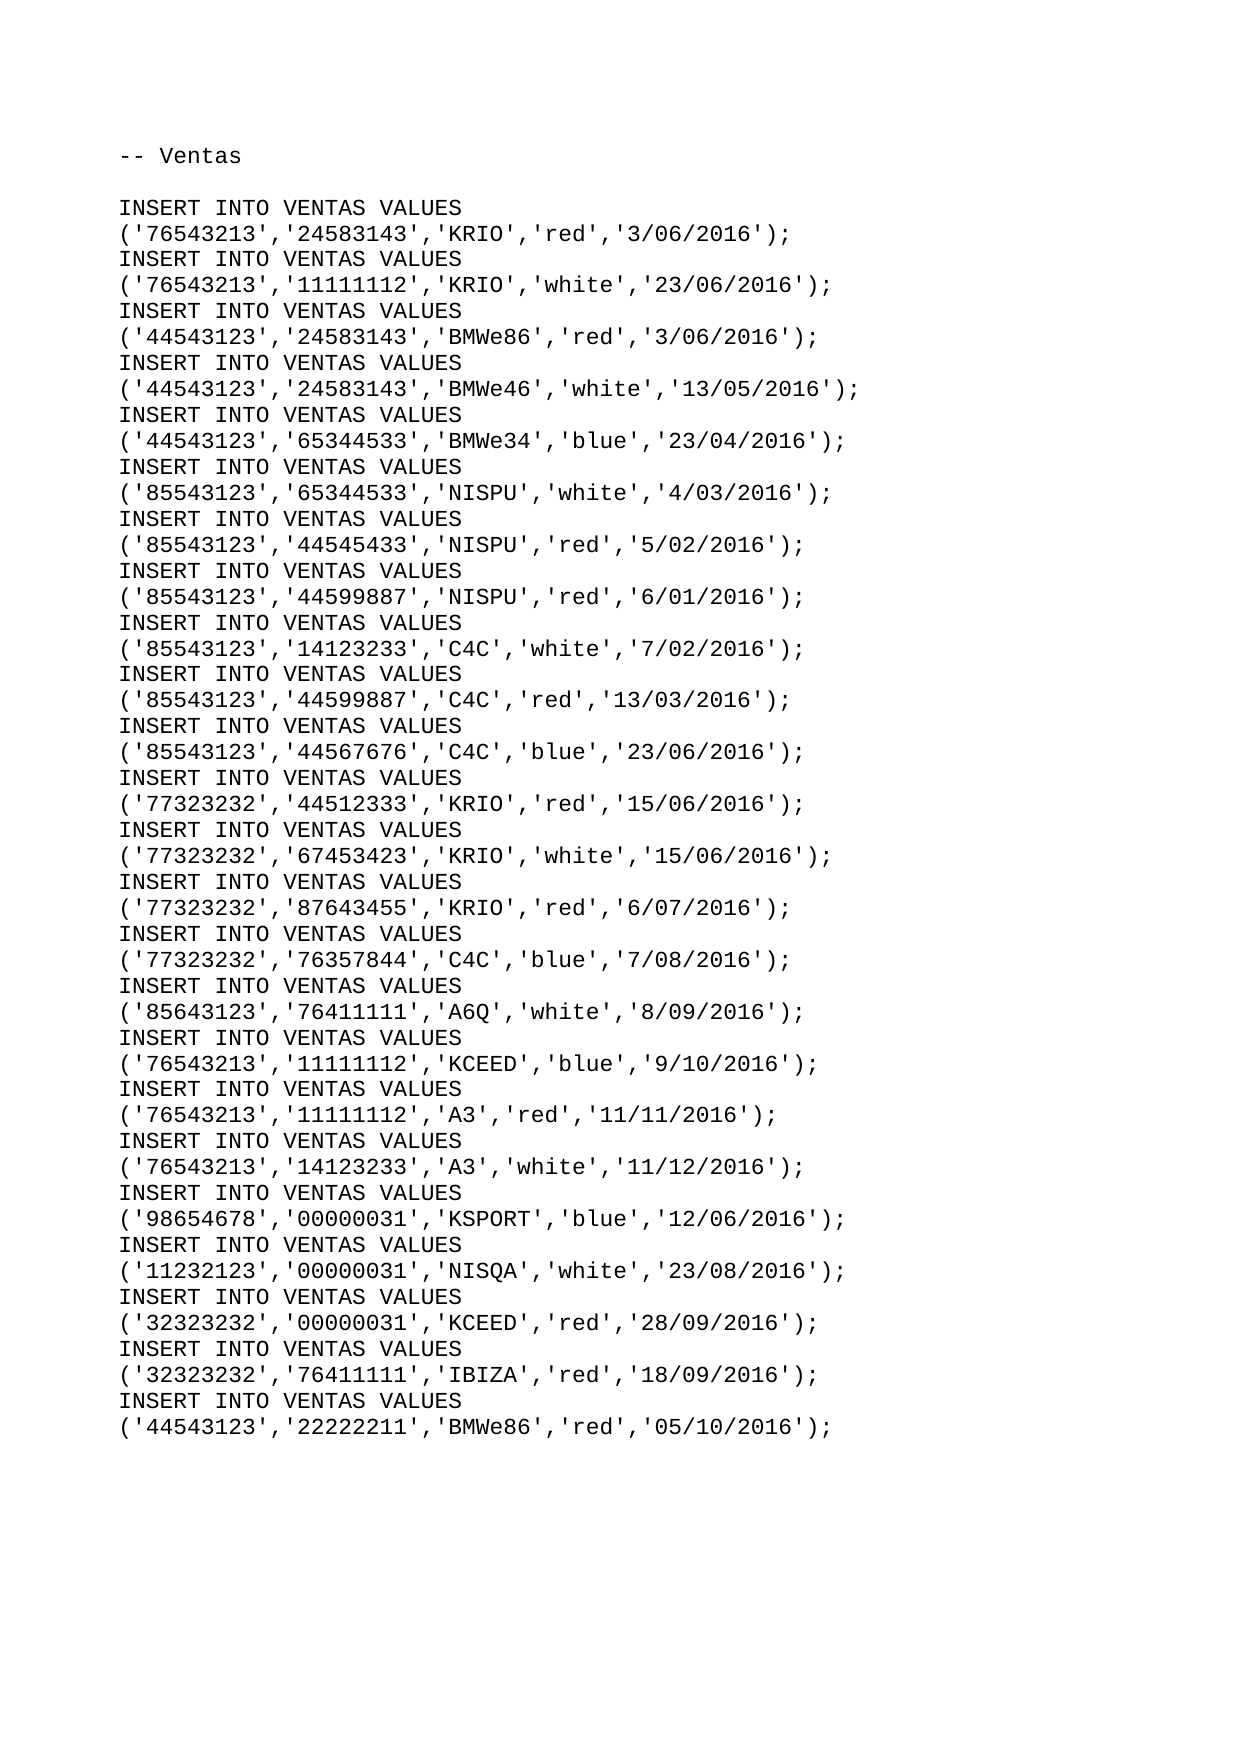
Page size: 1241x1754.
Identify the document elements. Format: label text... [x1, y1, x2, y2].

text INSERT INTO VENTAS VALUES ('85543123','44599887','NISPU','red','6/01/2016'); [118, 559, 1122, 611]
text INSERT INTO VENTAS VALUES ('76543213','11111112','KCEED','blue','9/10/2016'); [118, 1026, 1122, 1078]
text INSERT INTO VENTAS VALUES ('76543213','24583143','KRIO','red','3/06/2016'); [118, 196, 1122, 248]
text INSERT INTO VENTAS VALUES ('77323232','76357844','C4C','blue','7/08/2016'); [118, 922, 1122, 974]
text INSERT INTO VENTAS VALUES ('98654678','00000031','KSPORT','blue','12/06/2016'); [118, 1182, 1122, 1233]
text INSERT INTO VENTAS VALUES ('77323232','44512333','KRIO','red','15/06/2016'); [118, 767, 1122, 818]
text INSERT INTO VENTAS VALUES ('85543123','44545433','NISPU','red','5/02/2016'); [118, 507, 1122, 559]
text INSERT INTO VENTAS VALUES ('85543123','44567676','C4C','blue','23/06/2016'); [118, 715, 1122, 767]
text INSERT INTO VENTAS VALUES ('44543123','24583143','BMWe46','white','13/05/2016'); [118, 352, 1122, 403]
text INSERT INTO VENTAS VALUES ('11232123','00000031','NISQA','white','23/08/2016'); [118, 1233, 1122, 1285]
text INSERT INTO VENTAS VALUES ('76543213','11111112','KRIO','white','23/06/2016'); [118, 248, 1122, 300]
text INSERT INTO VENTAS VALUES ('44543123','24583143','BMWe86','red','3/06/2016'); [118, 300, 1122, 352]
text INSERT INTO VENTAS VALUES ('77323232','67453423','KRIO','white','15/06/2016'); [118, 818, 1122, 870]
text INSERT INTO VENTAS VALUES ('77323232','87643455','KRIO','red','6/07/2016'); [118, 870, 1122, 922]
text INSERT INTO VENTAS VALUES ('85543123','44599887','C4C','red','13/03/2016'); [118, 663, 1122, 715]
text INSERT INTO VENTAS VALUES ('85543123','65344533','NISPU','white','4/03/2016'); [118, 455, 1122, 507]
text INSERT INTO VENTAS VALUES ('44543123','65344533','BMWe34','blue','23/04/2016'); [118, 403, 1122, 455]
text INSERT INTO VENTAS VALUES ('85543123','14123233','C4C','white','7/02/2016'); [118, 611, 1122, 663]
text -- Ventas [118, 144, 1122, 170]
text INSERT INTO VENTAS VALUES ('85643123','76411111','A6Q','white','8/09/2016'); [118, 974, 1122, 1026]
text INSERT INTO VENTAS VALUES ('32323232','76411111','IBIZA','red','18/09/2016'); [118, 1337, 1122, 1389]
text INSERT INTO VENTAS VALUES ('32323232','00000031','KCEED','red','28/09/2016'); [118, 1285, 1122, 1337]
text INSERT INTO VENTAS VALUES ('76543213','11111112','A3','red','11/11/2016'); [118, 1078, 1122, 1130]
text INSERT INTO VENTAS VALUES ('76543213','14123233','A3','white','11/12/2016'); [118, 1130, 1122, 1182]
text INSERT INTO VENTAS VALUES ('44543123','22222211','BMWe86','red','05/10/2016'); [118, 1389, 1122, 1441]
